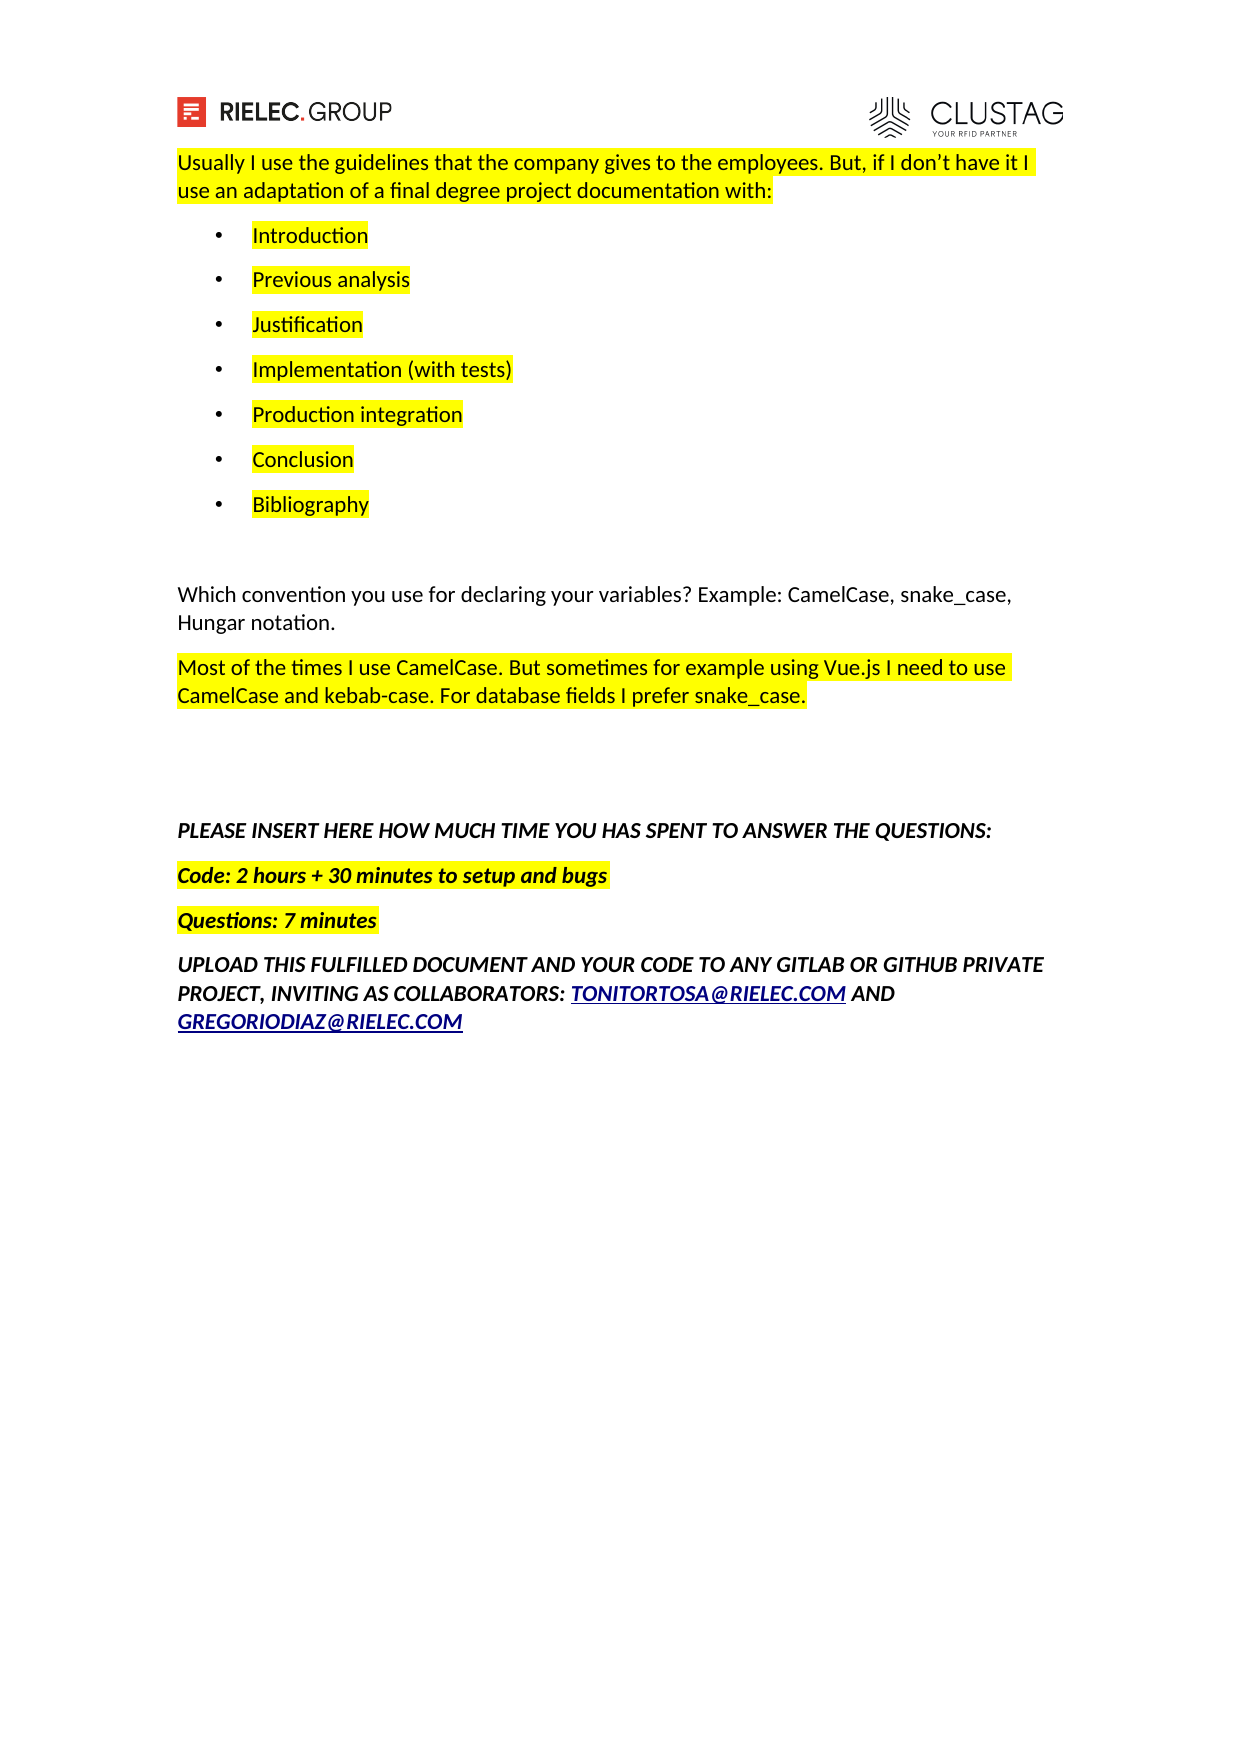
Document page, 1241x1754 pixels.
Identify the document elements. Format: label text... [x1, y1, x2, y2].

text Code: 2 hours + 30 minutes to setup and bugs [177, 861, 1063, 889]
list Justification [215, 311, 1063, 338]
text UPLOAD THIS FULFILLED DOCUMENT AND YOUR CODE TO ANY GITLAB OR GITHUB PRIVATE PROJECT, INVITING AS COLLABORATORS: TONITORTOSA@RIELEC.COM AND GREGORIODIAZ@RIELEC.COM [177, 951, 1063, 1035]
text PLEASE INSERT HERE HOW MUCH TIME YOU HAS SPENT TO ANSWER THE QUESTIONS: [177, 816, 1063, 844]
picture [177, 97, 392, 127]
text Usually I use the guidelines that the company gives to the employees. But, if I don’t have it I use an adaptation of a final degree project documentation with: [177, 148, 1063, 204]
list Introduction [215, 221, 1063, 249]
list Implementation (with tests) [215, 355, 1063, 383]
list Bibliography [215, 490, 1063, 518]
list Production integration [215, 400, 1063, 428]
text Most of the times I use CamelCase. But sometimes for example using Vue.js I need to use CamelCase and kebab-case. For database fields I prefer snake_case. [177, 653, 1063, 709]
list Previous analysis [215, 266, 1063, 294]
text Which convention you use for declaring your variables? Example: CamelCase, snake_case, Hungar notation. [177, 580, 1063, 636]
text Questions: 7 minutes [177, 906, 1063, 934]
picture [869, 97, 1063, 138]
list Conclusion [215, 445, 1063, 473]
